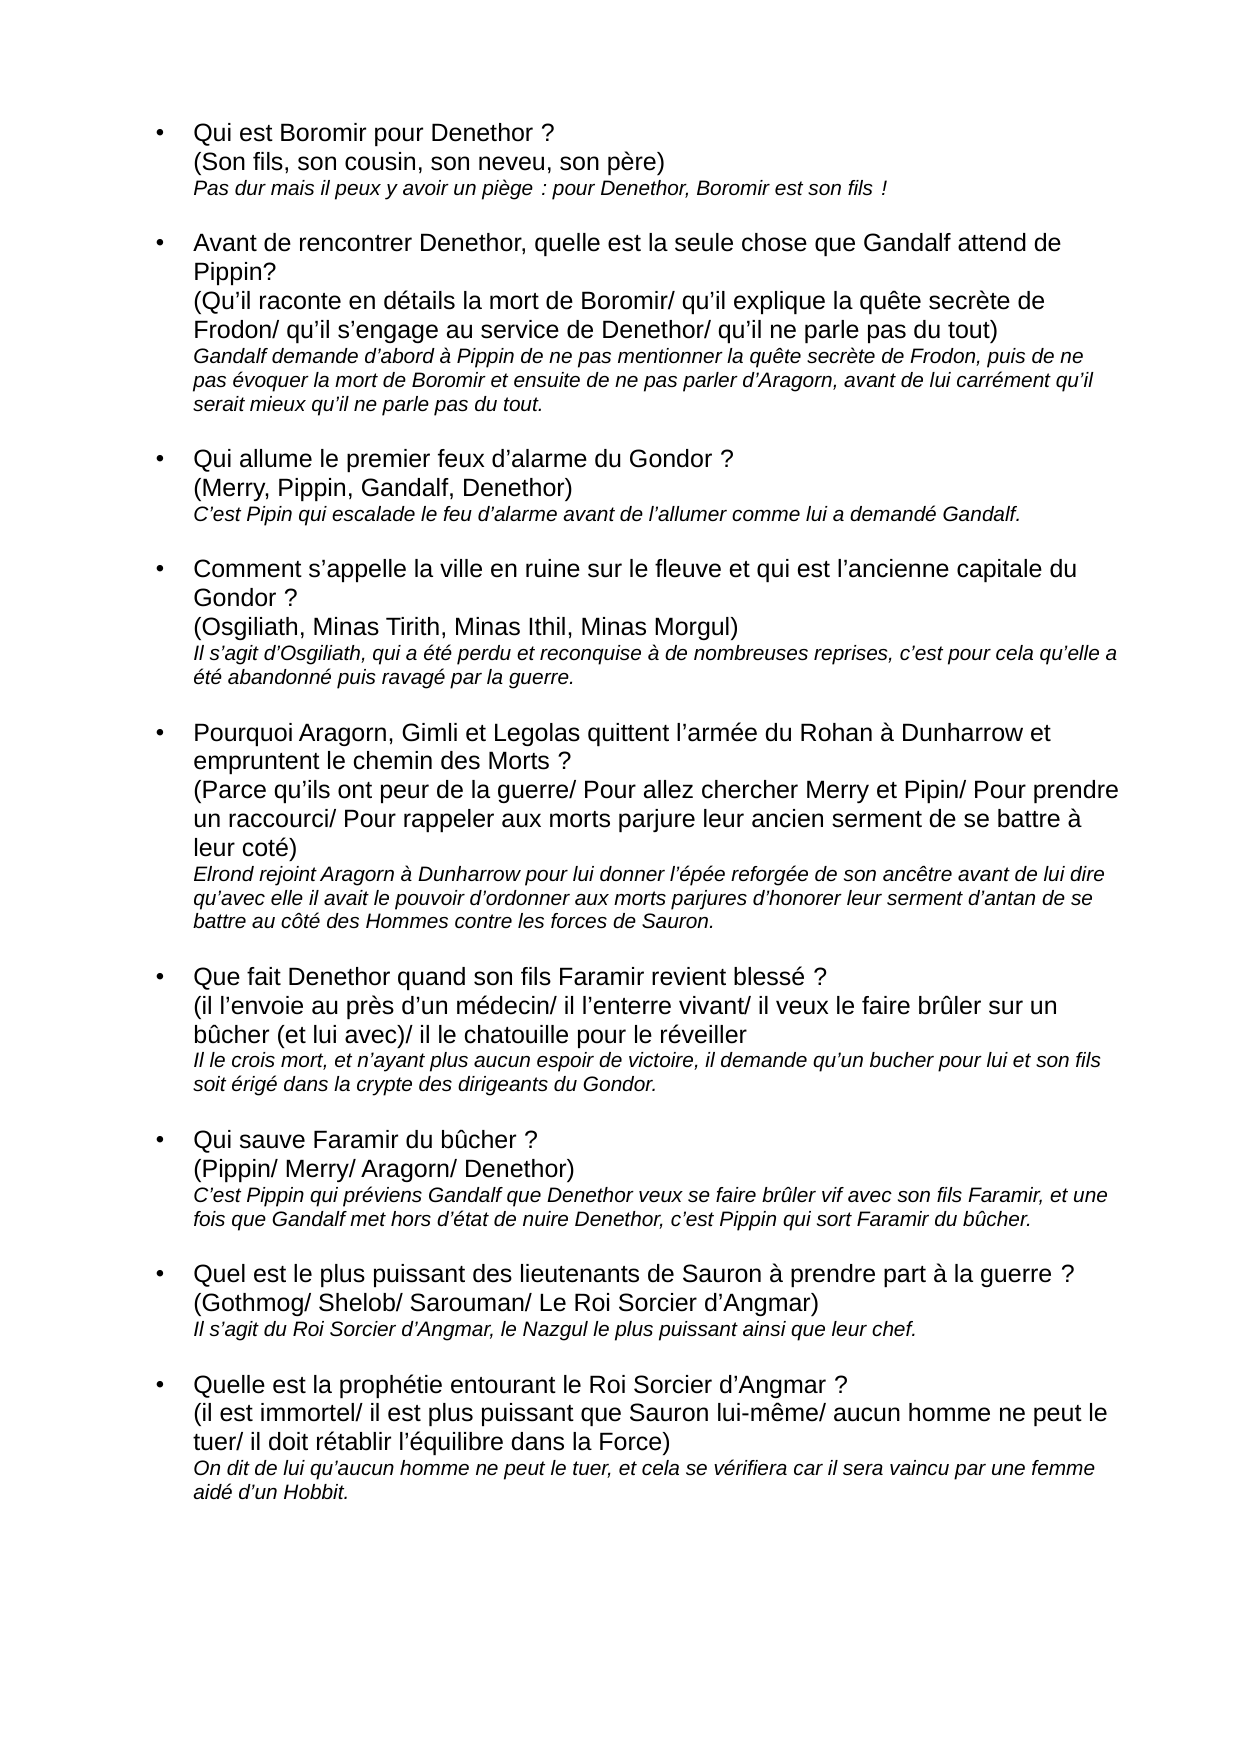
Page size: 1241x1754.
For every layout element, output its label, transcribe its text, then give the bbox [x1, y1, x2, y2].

list (Osgiliath, Minas Tirith, Minas Ithil, Minas Morgul) Il s’agit d’Osgiliath, qui a été perdu et reconquise à de nombreuses reprises, c’est pour cela qu’elle a été abandonné puis ravagé par la guerre. [156, 612, 1122, 717]
list (Merry, Pippin, Gandalf, Denethor) C’est Pipin qui escalade le feu d’alarme avant de l’allumer comme lui a demandé Gandalf. [156, 473, 1122, 554]
list Qui sauve Faramir du bûcher ? (Pippin/ Merry/ Aragorn/ Denethor) C’est Pippin qui préviens Gandalf que Denethor veux se faire brûler vif avec son fils Faramir, et une fois que Gandalf met hors d’état de nuire Denethor, c’est Pippin qui sort Faramir du bûcher. [156, 1125, 1122, 1259]
list Pourquoi Aragorn, Gimli et Legolas quittent l’armée du Rohan à Dunharrow et empruntent le chemin des Morts ? (Parce qu’ils ont peur de la guerre/ Pour allez chercher Merry et Pipin/ Pour prendre un raccourci/ Pour rappeler aux morts parjure leur ancien serment de se battre à leur coté) Elrond rejoint Aragorn à Dunharrow pour lui donner l’épée reforgée de son ancêtre avant de lui dire qu’avec elle il avait le pouvoir d’ordonner aux morts parjures d’honorer leur serment d’antan de se battre au côté des Hommes contre les forces de Sauron. [156, 717, 1122, 933]
list Que fait Denethor quand son fils Faramir revient blessé ? (il l’envoie au près d’un médecin/ il l’enterre vivant/ il veux le faire brûler sur un bûcher (et lui avec)/ il le chatouille pour le réveiller Il le crois mort, et n’ayant plus aucun espoir de victoire, il demande qu’un bucher pour lui et son fils soit érigé dans la crypte des dirigeants du Gondor. [156, 962, 1122, 1125]
list Avant de rencontrer Denethor, quelle est la seule chose que Gandalf attend de Pippin? (Qu’il raconte en détails la mort de Boromir/ qu’il explique la quête secrète de Frodon/ qu’il s’engage au service de Denethor/ qu’il ne parle pas du tout) Gandalf demande d’abord à Pippin de ne pas mentionner la quête secrète de Frodon, puis de ne pas évoquer la mort de Boromir et ensuite de ne pas parler d’Aragorn, avant de lui carrément qu’il serait mieux qu’il ne parle pas du tout. [156, 228, 1122, 444]
list Qui est Boromir pour Denethor ? (Son fils, son cousin, son neveu, son père) Pas dur mais il peux y avoir un piège : pour Denethor, Boromir est son fils ! [156, 118, 1122, 228]
list Qui allume le premier feux d’alarme du Gondor ? [156, 444, 1122, 473]
list Quel est le plus puissant des lieutenants de Sauron à prendre part à la guerre ? (Gothmog/ Shelob/ Sarouman/ Le Roi Sorcier d’Angmar) Il s’agit du Roi Sorcier d’Angmar, le Nazgul le plus puissant ainsi que leur chef. [156, 1259, 1122, 1369]
list Quelle est la prophétie entourant le Roi Sorcier d’Angmar ? [156, 1369, 1122, 1398]
list (il est immortel/ il est plus puissant que Sauron lui-même/ aucun homme ne peut le tuer/ il doit rétablir l’équilibre dans la Force) On dit de lui qu’aucun homme ne peut le tuer, et cela se vérifiera car il sera vaincu par une femme aidé d’un Hobbit. [156, 1398, 1122, 1590]
list Comment s’appelle la ville en ruine sur le fleuve et qui est l’ancienne capitale du Gondor ? [156, 554, 1122, 612]
